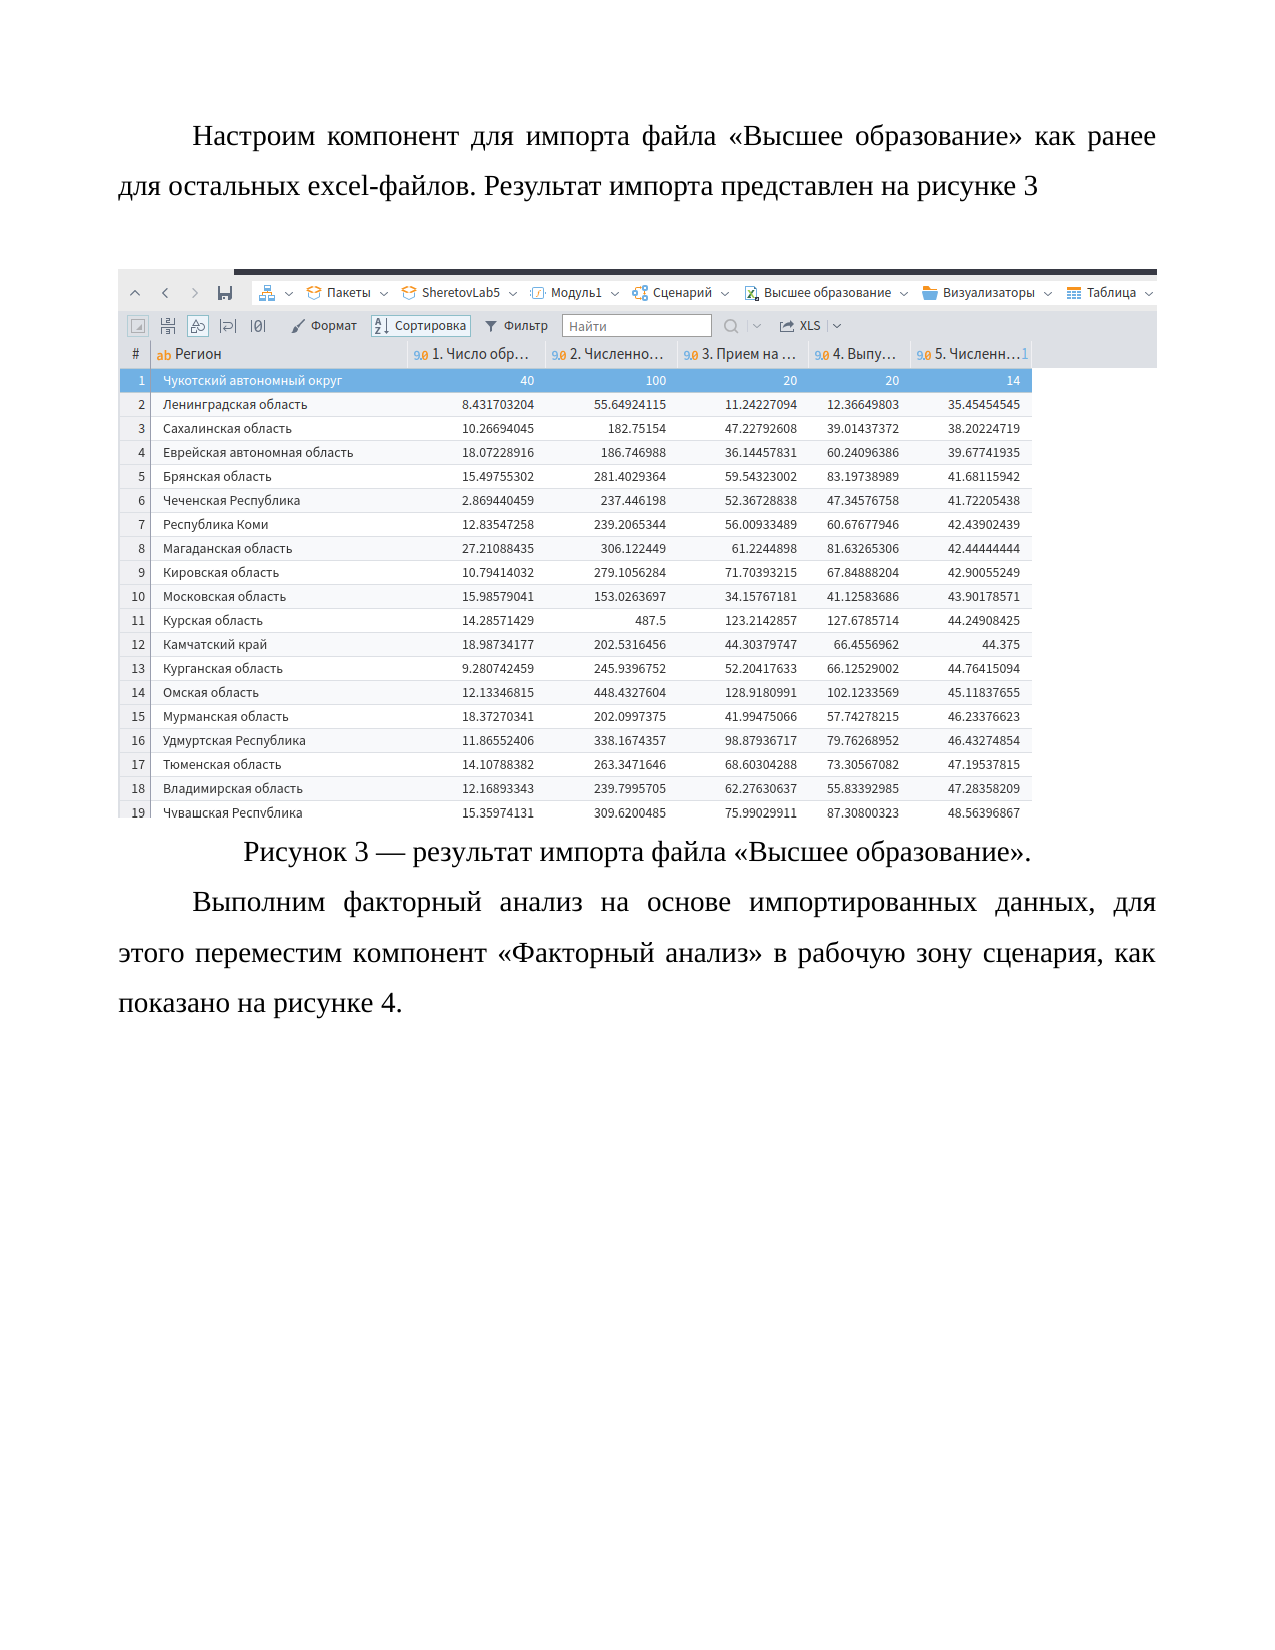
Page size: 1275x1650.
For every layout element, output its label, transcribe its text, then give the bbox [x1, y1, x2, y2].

text Выполним факторный анализ на основе импортированных данных, для этого переместим компонент «Факторный анализ» в рабочую зону сценария, как показано на рисунке 4. [118, 884, 1157, 1019]
text Рисунок 3 — результат импорта файла «Высшее образование». [118, 818, 1157, 868]
text Настроим компонент для импорта файла «Высшее образование» как ранее для остальных excel-файлов. Результат импорта представлен на рисунке 3 [118, 118, 1157, 202]
picture [118, 269, 1157, 818]
